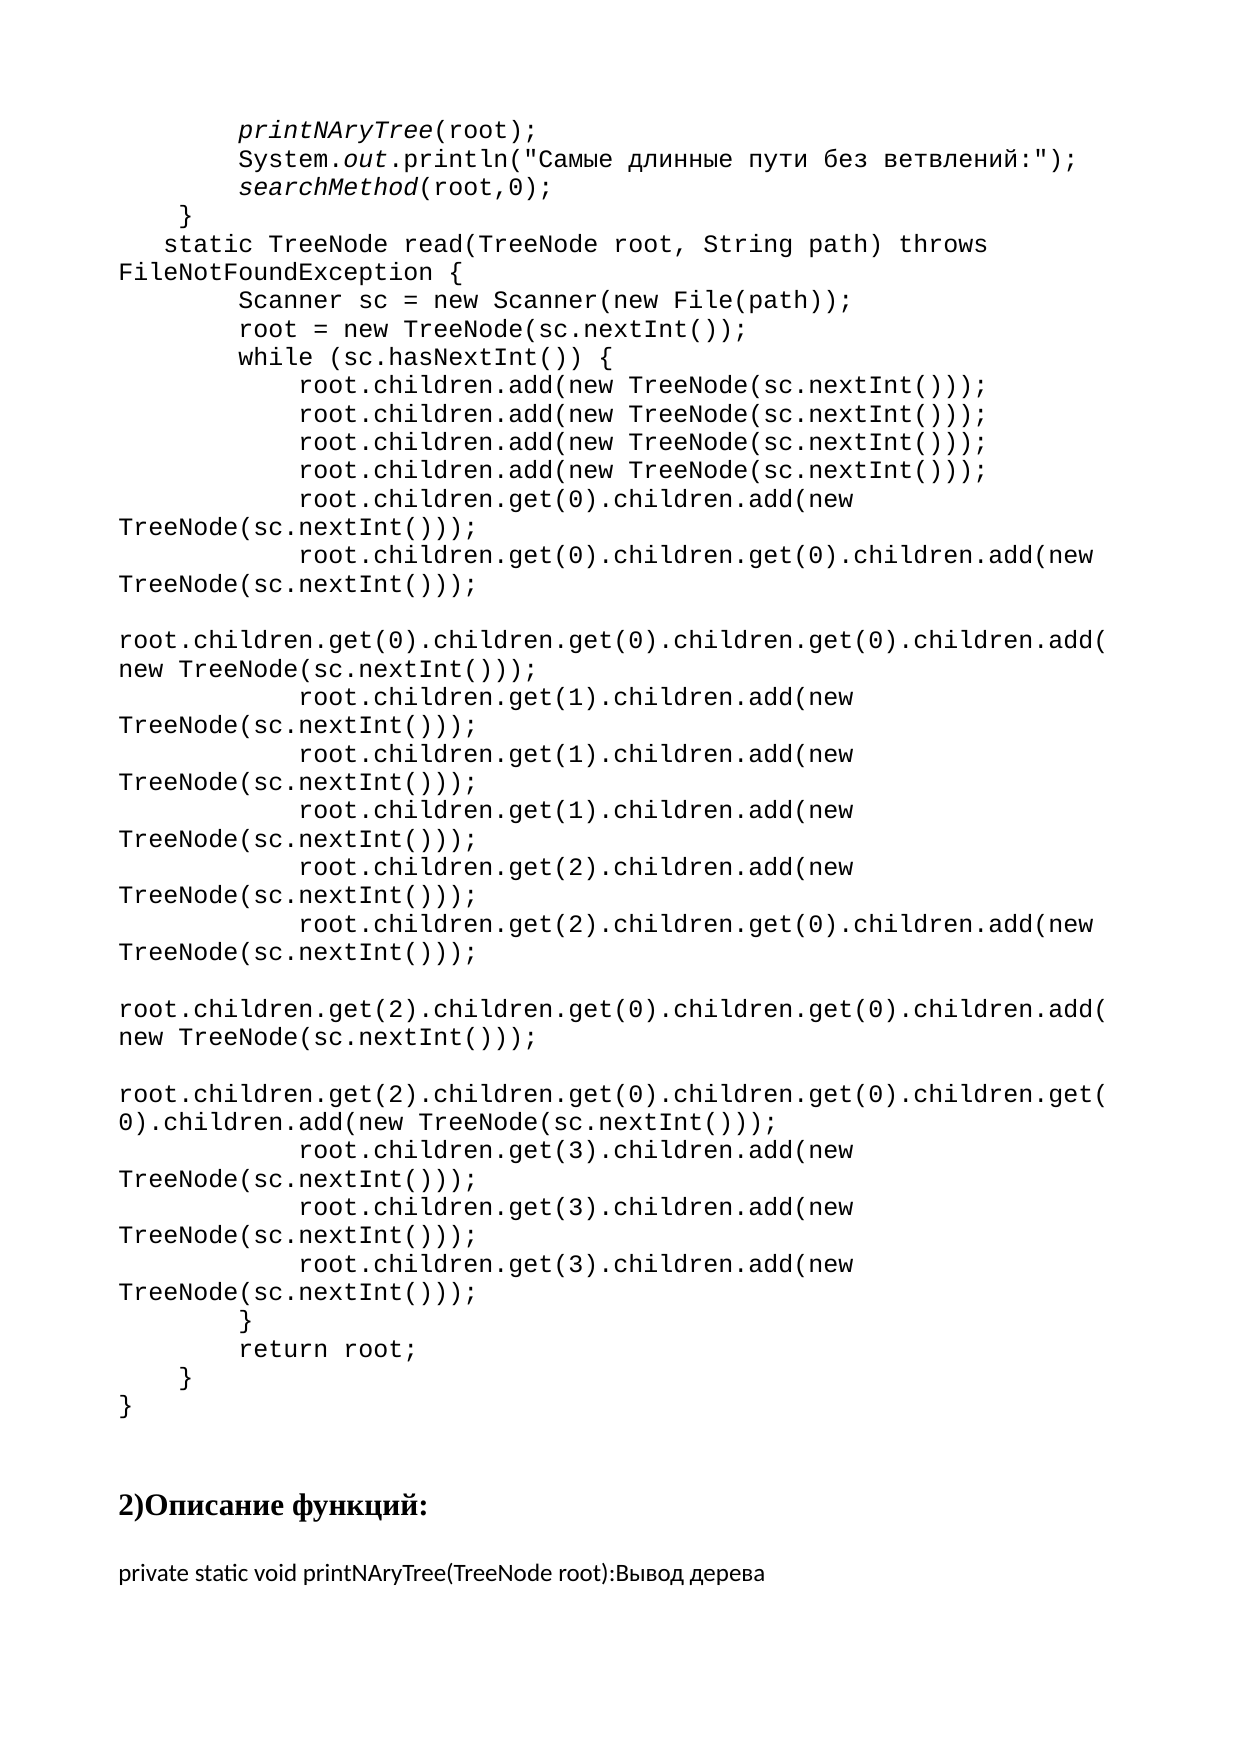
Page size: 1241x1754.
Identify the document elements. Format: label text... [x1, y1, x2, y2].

text private static void printNAryTree(TreeNode root):Вывод дерева [118, 1558, 1122, 1588]
text 2)Описание функций: [118, 1486, 1122, 1522]
text printNAryTree(root); System.out.println("Cамые длинные пути без ветвлений:"); searchMethod(root,0); } static TreeNode read(TreeNode root, String path) throws FileNotFoundException { Scanner sc = new Scanner(new File(path)); root = new TreeNode(sc.nextInt()); while (sc.hasNextInt()) { root.children.add(new TreeNode(sc.nextInt())); root.children.add(new TreeNode(sc.nextInt())); root.children.add(new TreeNode(sc.nextInt())); root.children.add(new TreeNode(sc.nextInt())); root.children.get(0).children.add(new TreeNode(sc.nextInt())); root.children.get(0).children.get(0).children.add(new TreeNode(sc.nextInt())); root.children.get(0).children.get(0).children.get(0).children.add(new TreeNode(sc.nextInt())); root.children.get(1).children.add(new TreeNode(sc.nextInt())); root.children.get(1).children.add(new TreeNode(sc.nextInt())); root.children.get(1).children.add(new TreeNode(sc.nextInt())); root.children.get(2).children.add(new TreeNode(sc.nextInt())); root.children.get(2).children.get(0).children.add(new TreeNode(sc.nextInt())); root.children.get(2).children.get(0).children.get(0).children.add(new TreeNode(sc.nextInt())); root.children.get(2).children.get(0).children.get(0).children.get(0).children.add(new TreeNode(sc.nextInt())); root.children.get(3).children.add(new TreeNode(sc.nextInt())); root.children.get(3).children.add(new TreeNode(sc.nextInt())); root.children.get(3).children.add(new TreeNode(sc.nextInt())); } return root; } } [118, 118, 1122, 1421]
